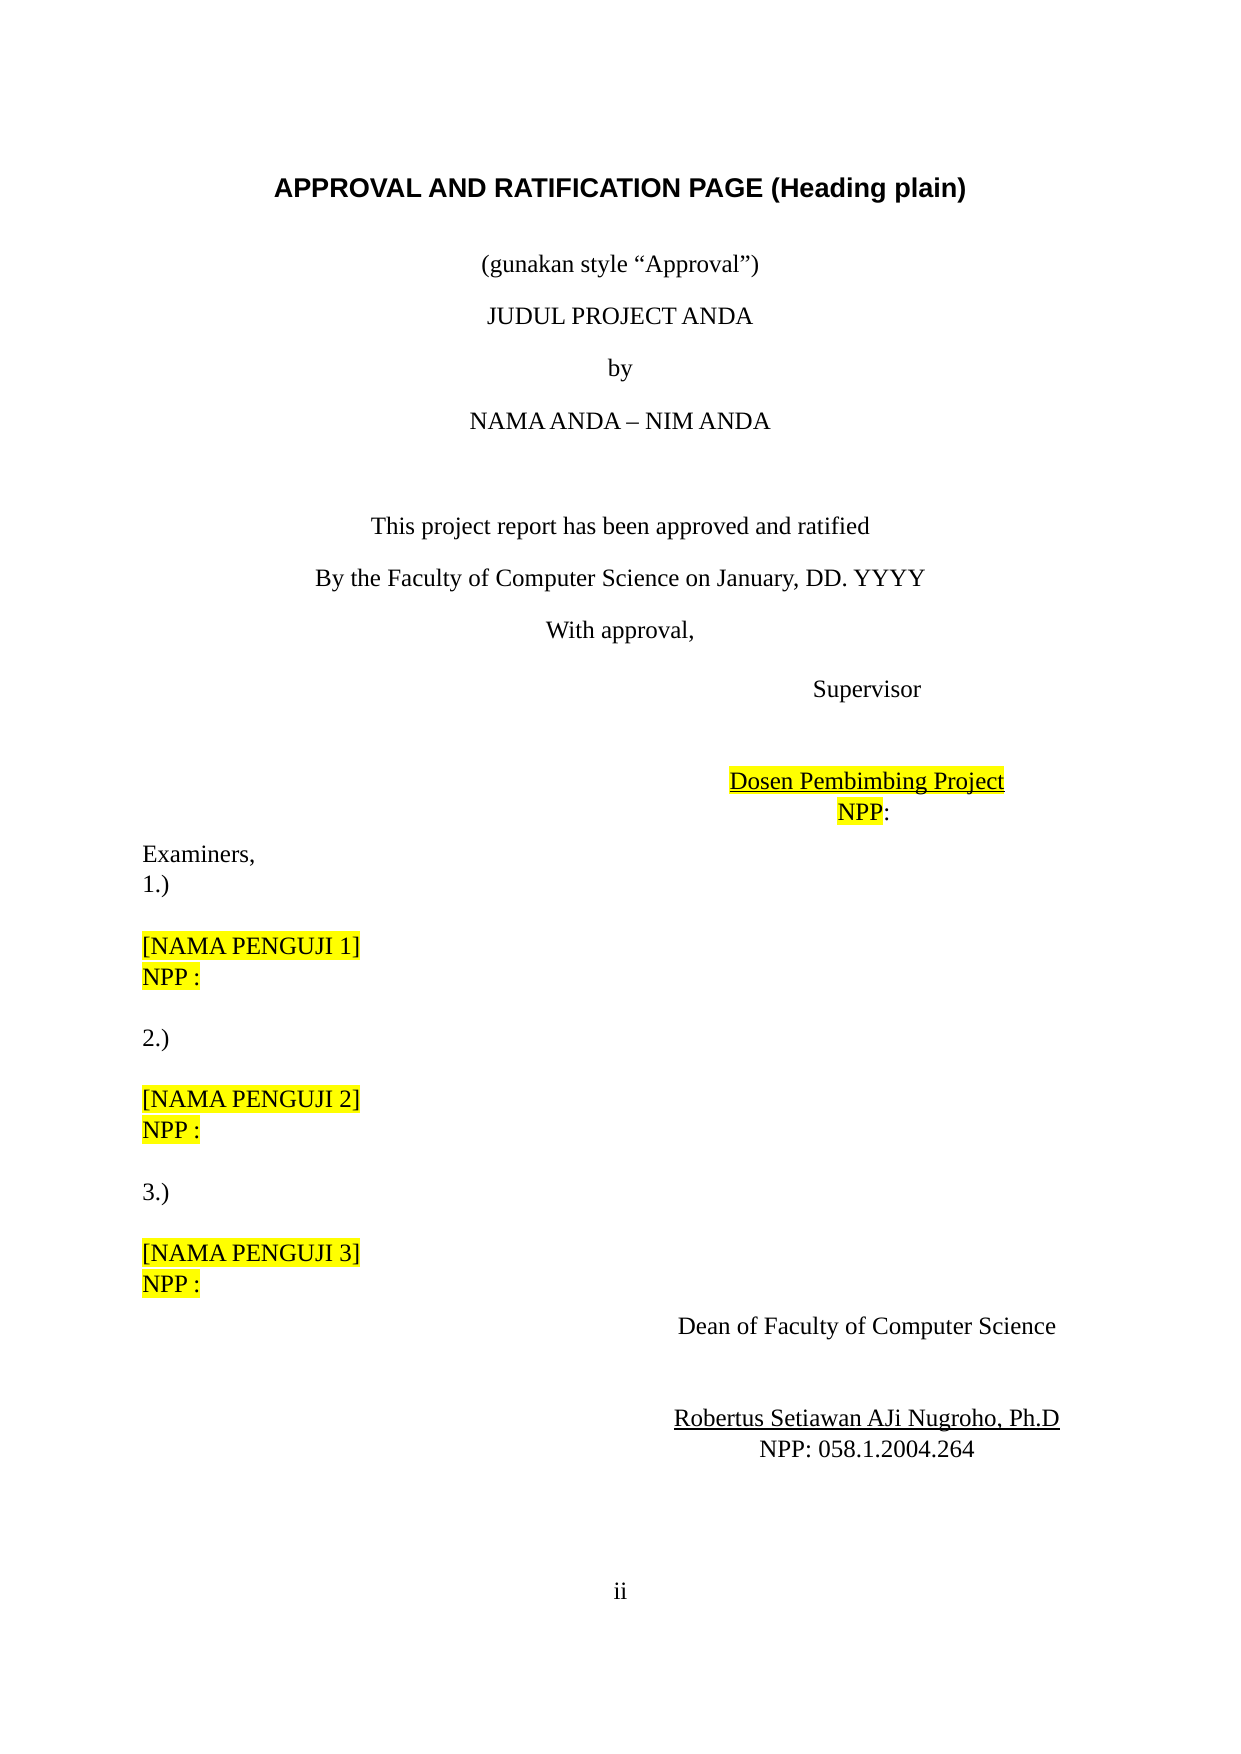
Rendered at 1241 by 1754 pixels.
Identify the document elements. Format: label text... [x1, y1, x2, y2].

text By the Faculty of Computer Science on January, DD. YYYY [148, 563, 1093, 592]
text This project report has been approved and ratified [148, 511, 1093, 539]
text NAMA ANDA – NIM ANDA [148, 406, 1093, 435]
text With approval, [148, 616, 1093, 644]
table_cell Examiners, 1.) [NAMA PENGUJI 1] NPP : 2.) [NAMA PENGUJI 2] NPP : 3.) [NAMA PENGUJI 3] NPP : [136, 833, 623, 1305]
text by [148, 353, 1093, 382]
subtitle APPROVAL AND RATIFICATION PAGE (Heading plain) [148, 172, 1093, 204]
table_cell [623, 833, 1110, 1305]
text JUDUL PROJECT ANDA [148, 301, 1093, 330]
table_cell Dean of Faculty of Computer Science Robertus Setiawan AJi Nugroho, Ph.D NPP: 058.1.2004.264 [623, 1305, 1110, 1487]
table_cell [136, 1305, 623, 1487]
table_header Supervisor Dosen Pembimbing Project NPP: [623, 668, 1110, 833]
text (gunakan style “Approval”) [148, 249, 1093, 277]
table_header [136, 668, 623, 833]
